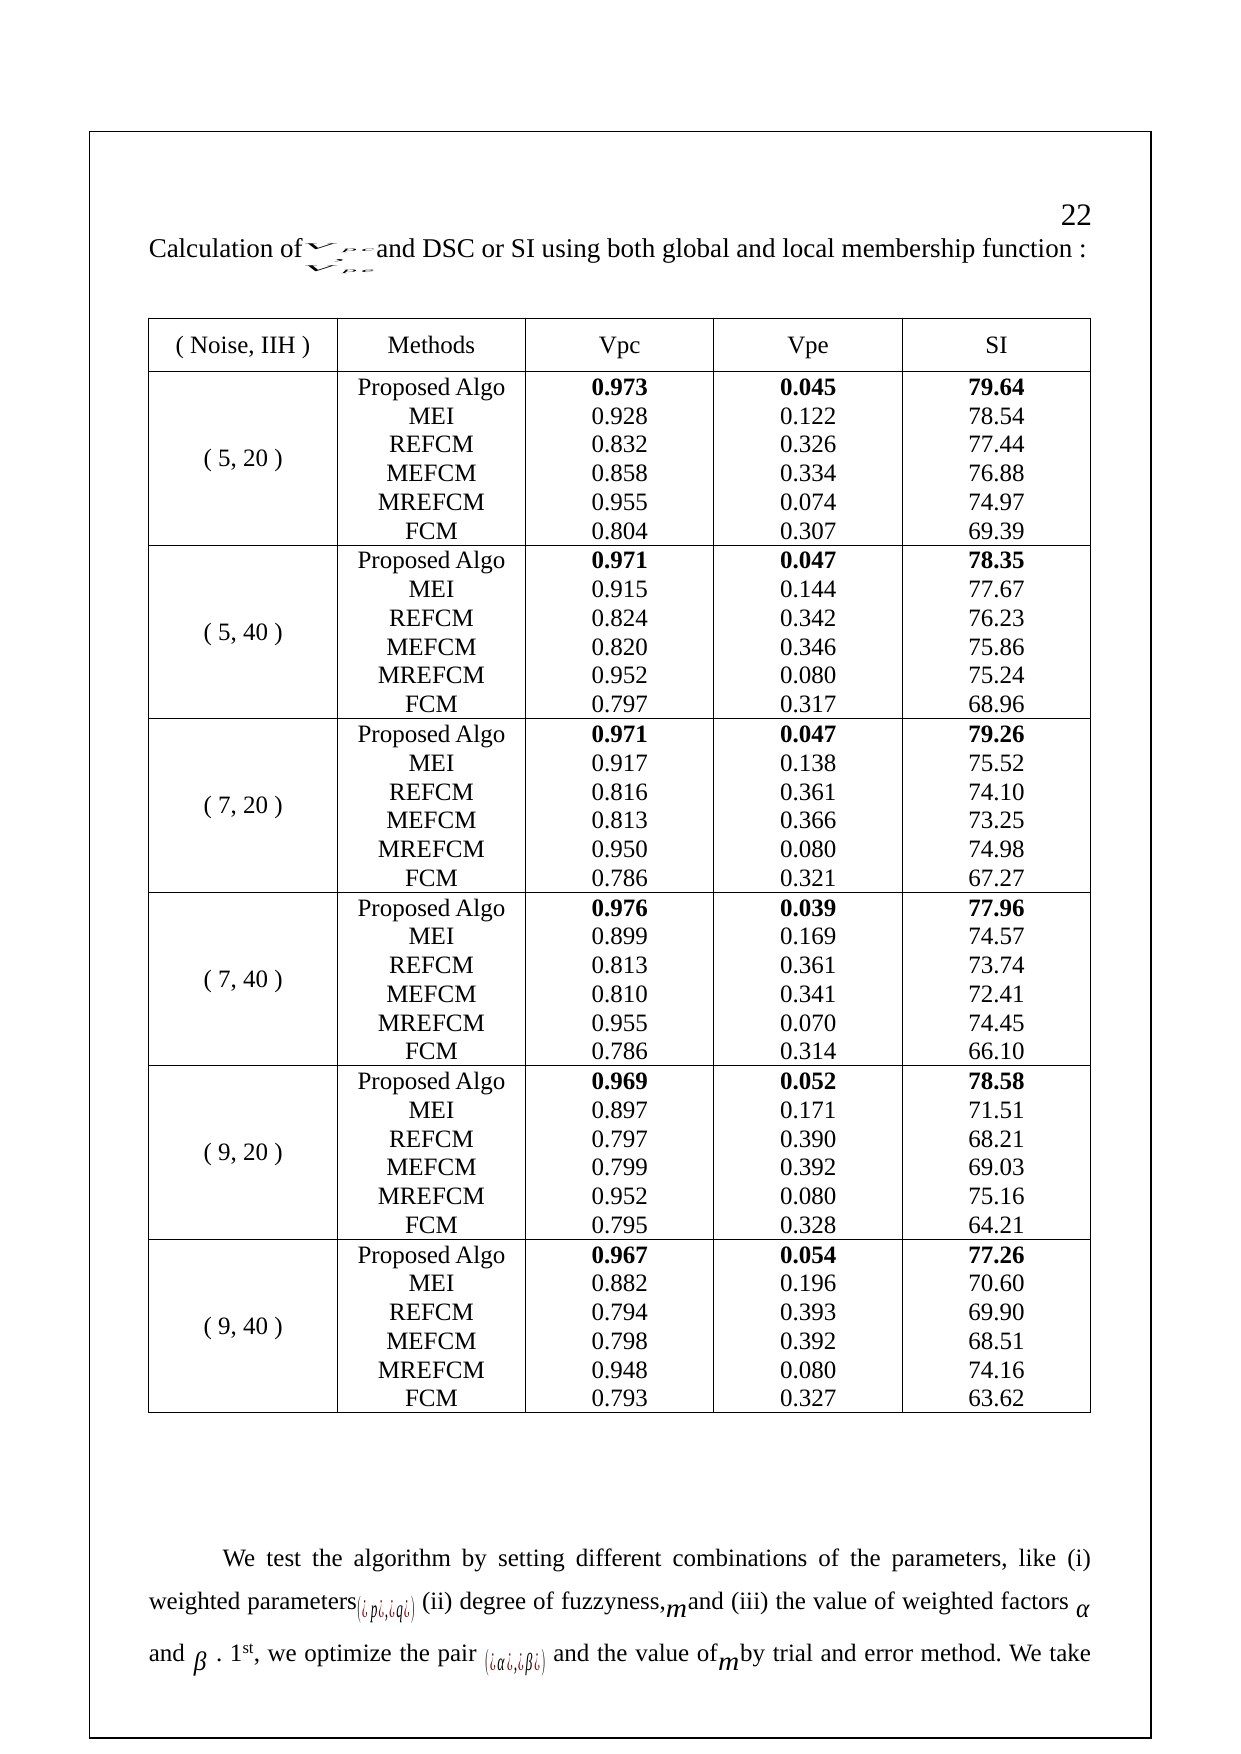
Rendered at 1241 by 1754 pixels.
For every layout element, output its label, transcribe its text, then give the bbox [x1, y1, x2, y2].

table_cell 0.045 0.122 0.326 0.334 0.074 0.307 [714, 372, 902, 544]
table_cell 0.967 0.882 0.794 0.798 0.948 0.793 [526, 1240, 713, 1412]
table_cell ( 7, 40 ) [149, 893, 337, 1065]
table_cell 0.973 0.928 0.832 0.858 0.955 0.804 [526, 372, 713, 544]
table_cell ( 5, 20 ) [149, 372, 337, 544]
table_cell 0.976 0.899 0.813 0.810 0.955 0.786 [526, 893, 713, 1065]
table_cell ( 7, 20 ) [149, 719, 337, 892]
table_cell 0.054 0.196 0.393 0.392 0.080 0.327 [714, 1240, 902, 1412]
table_header ( Noise, IIH ) [149, 319, 337, 371]
table_cell Proposed Algo MEI REFCM MEFCM MREFCM FCM [338, 1240, 525, 1412]
table_cell 0.969 0.897 0.797 0.799 0.952 0.795 [526, 1066, 713, 1239]
table_cell 0.971 0.915 0.824 0.820 0.952 0.797 [526, 546, 713, 718]
table_cell Proposed Algo MEI REFCM MEFCM MREFCM FCM [338, 372, 525, 544]
table_header Vpc [526, 319, 713, 371]
text Calculation ofand DSC or SI using both global and local membership function : [148, 232, 1092, 274]
table_cell Proposed Algo MEI REFCM MEFCM MREFCM FCM [338, 1066, 525, 1239]
table_header SI [903, 319, 1090, 371]
table_cell 0.052 0.171 0.390 0.392 0.080 0.328 [714, 1066, 902, 1239]
table_cell 77.26 70.60 69.90 68.51 74.16 63.62 [903, 1240, 1090, 1412]
table_cell 79.64 78.54 77.44 76.88 74.97 69.39 [903, 372, 1090, 544]
text We test the algorithm by setting different combinations of the parameters, like (i) weighted parameters (ii) degree of fuzzyness,and (iii) the value of weighted factors and . 1st, we optimize the pair and the value ofby trial and error method. We take the value which gives the best result. We get the best results by using the valuesand . And this time we only use the global membership functionfor calculating the results on simulated brain MR image volume that contains 9% noise and 40% IIH. After that we use the globaland localmembership function to optimise the result and use all 3 types parameters and again use trial and error method and get the values ofandwhich gives the best results on the 9_40 volume, where 9 is the percentage of noise and the 40 denotes the percentage of IIH. [148, 1543, 1092, 1677]
table_cell 77.96 74.57 73.74 72.41 74.45 66.10 [903, 893, 1090, 1065]
table_cell Proposed Algo MEI REFCM MEFCM MREFCM FCM [338, 719, 525, 892]
table_cell 0.039 0.169 0.361 0.341 0.070 0.314 [714, 893, 902, 1065]
table_cell 0.047 0.138 0.361 0.366 0.080 0.321 [714, 719, 902, 892]
table_cell 78.35 77.67 76.23 75.86 75.24 68.96 [903, 546, 1090, 718]
table_header Vpe [714, 319, 902, 371]
table_cell ( 5, 40 ) [149, 546, 337, 718]
table_cell 79.26 75.52 74.10 73.25 74.98 67.27 [903, 719, 1090, 892]
table_cell Proposed Algo MEI REFCM MEFCM MREFCM FCM [338, 546, 525, 718]
table_cell ( 9, 20 ) [149, 1066, 337, 1239]
table_cell Proposed Algo MEI REFCM MEFCM MREFCM FCM [338, 893, 525, 1065]
table_header Methods [338, 319, 525, 371]
table_cell ( 9, 40 ) [149, 1240, 337, 1412]
table_cell 0.047 0.144 0.342 0.346 0.080 0.317 [714, 546, 902, 718]
table_cell 78.58 71.51 68.21 69.03 75.16 64.21 [903, 1066, 1090, 1239]
table_cell 0.971 0.917 0.816 0.813 0.950 0.786 [526, 719, 713, 892]
